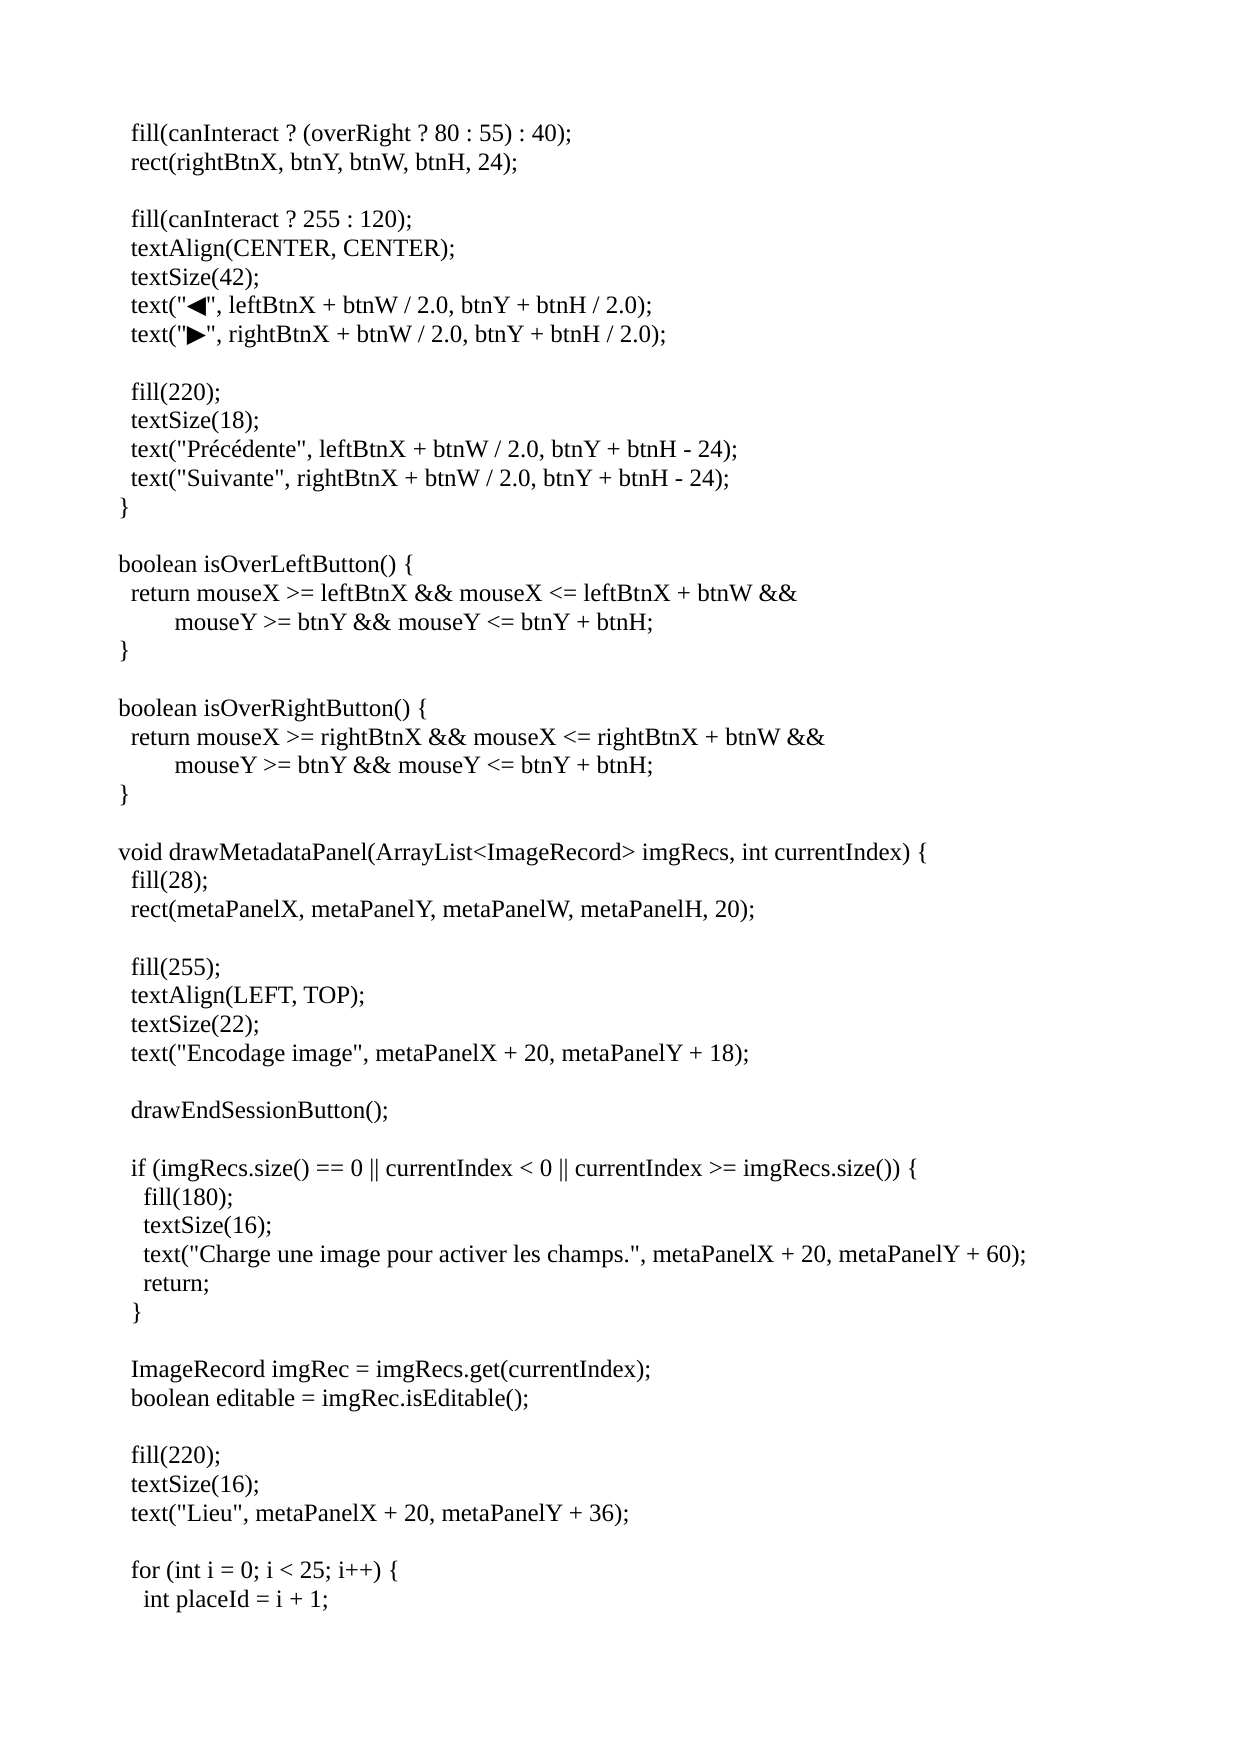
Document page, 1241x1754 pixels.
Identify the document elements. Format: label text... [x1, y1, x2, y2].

text } [118, 779, 1122, 808]
text } [118, 492, 1122, 521]
text rect(metaPanelX, metaPanelY, metaPanelW, metaPanelH, 20); [118, 894, 1122, 923]
text textSize(22); [118, 1009, 1122, 1038]
text textSize(16); [118, 1469, 1122, 1498]
text drawEndSessionButton(); [118, 1096, 1122, 1124]
text textAlign(LEFT, TOP); [118, 981, 1122, 1009]
text } [118, 1297, 1122, 1326]
text textAlign(CENTER, CENTER); [118, 233, 1122, 262]
text fill(220); [118, 1441, 1122, 1469]
text mouseY >= btnY && mouseY <= btnY + btnH; [118, 607, 1122, 636]
text textSize(18); [118, 406, 1122, 434]
text for (int i = 0; i < 25; i++) { [118, 1556, 1122, 1584]
text } [118, 636, 1122, 664]
text text("Lieu", metaPanelX + 20, metaPanelY + 36); [118, 1498, 1122, 1527]
text fill(28); [118, 866, 1122, 894]
text int placeId = i + 1; [118, 1584, 1122, 1613]
text void drawMetadataPanel(ArrayList<ImageRecord> imgRecs, int currentIndex) { [118, 837, 1122, 866]
text textSize(42); [118, 262, 1122, 291]
text if (imgRecs.size() == 0 || currentIndex < 0 || currentIndex >= imgRecs.size()) { [118, 1153, 1122, 1182]
text fill(180); [118, 1182, 1122, 1211]
text boolean isOverLeftButton() { [118, 549, 1122, 578]
text text("Encodage image", metaPanelX + 20, metaPanelY + 18); [118, 1038, 1122, 1067]
text return mouseX >= leftBtnX && mouseX <= leftBtnX + btnW && [118, 578, 1122, 607]
text boolean editable = imgRec.isEditable(); [118, 1383, 1122, 1412]
text mouseY >= btnY && mouseY <= btnY + btnH; [118, 751, 1122, 779]
text text("Charge une image pour activer les champs.", metaPanelX + 20, metaPanelY + 60); [118, 1239, 1122, 1268]
text boolean isOverRightButton() { [118, 693, 1122, 722]
text text("◀", leftBtnX + btnW / 2.0, btnY + btnH / 2.0); [118, 291, 1122, 319]
text ImageRecord imgRec = imgRecs.get(currentIndex); [118, 1354, 1122, 1383]
text fill(255); [118, 952, 1122, 981]
text text("Suivante", rightBtnX + btnW / 2.0, btnY + btnH - 24); [118, 463, 1122, 492]
text fill(canInteract ? (overRight ? 80 : 55) : 40); [118, 118, 1122, 147]
text return mouseX >= rightBtnX && mouseX <= rightBtnX + btnW && [118, 722, 1122, 751]
text text("▶", rightBtnX + btnW / 2.0, btnY + btnH / 2.0); [118, 319, 1122, 348]
text text("Précédente", leftBtnX + btnW / 2.0, btnY + btnH - 24); [118, 434, 1122, 463]
text textSize(16); [118, 1211, 1122, 1239]
text fill(220); [118, 377, 1122, 406]
text fill(canInteract ? 255 : 120); [118, 204, 1122, 233]
text return; [118, 1268, 1122, 1297]
text rect(rightBtnX, btnY, btnW, btnH, 24); [118, 147, 1122, 176]
